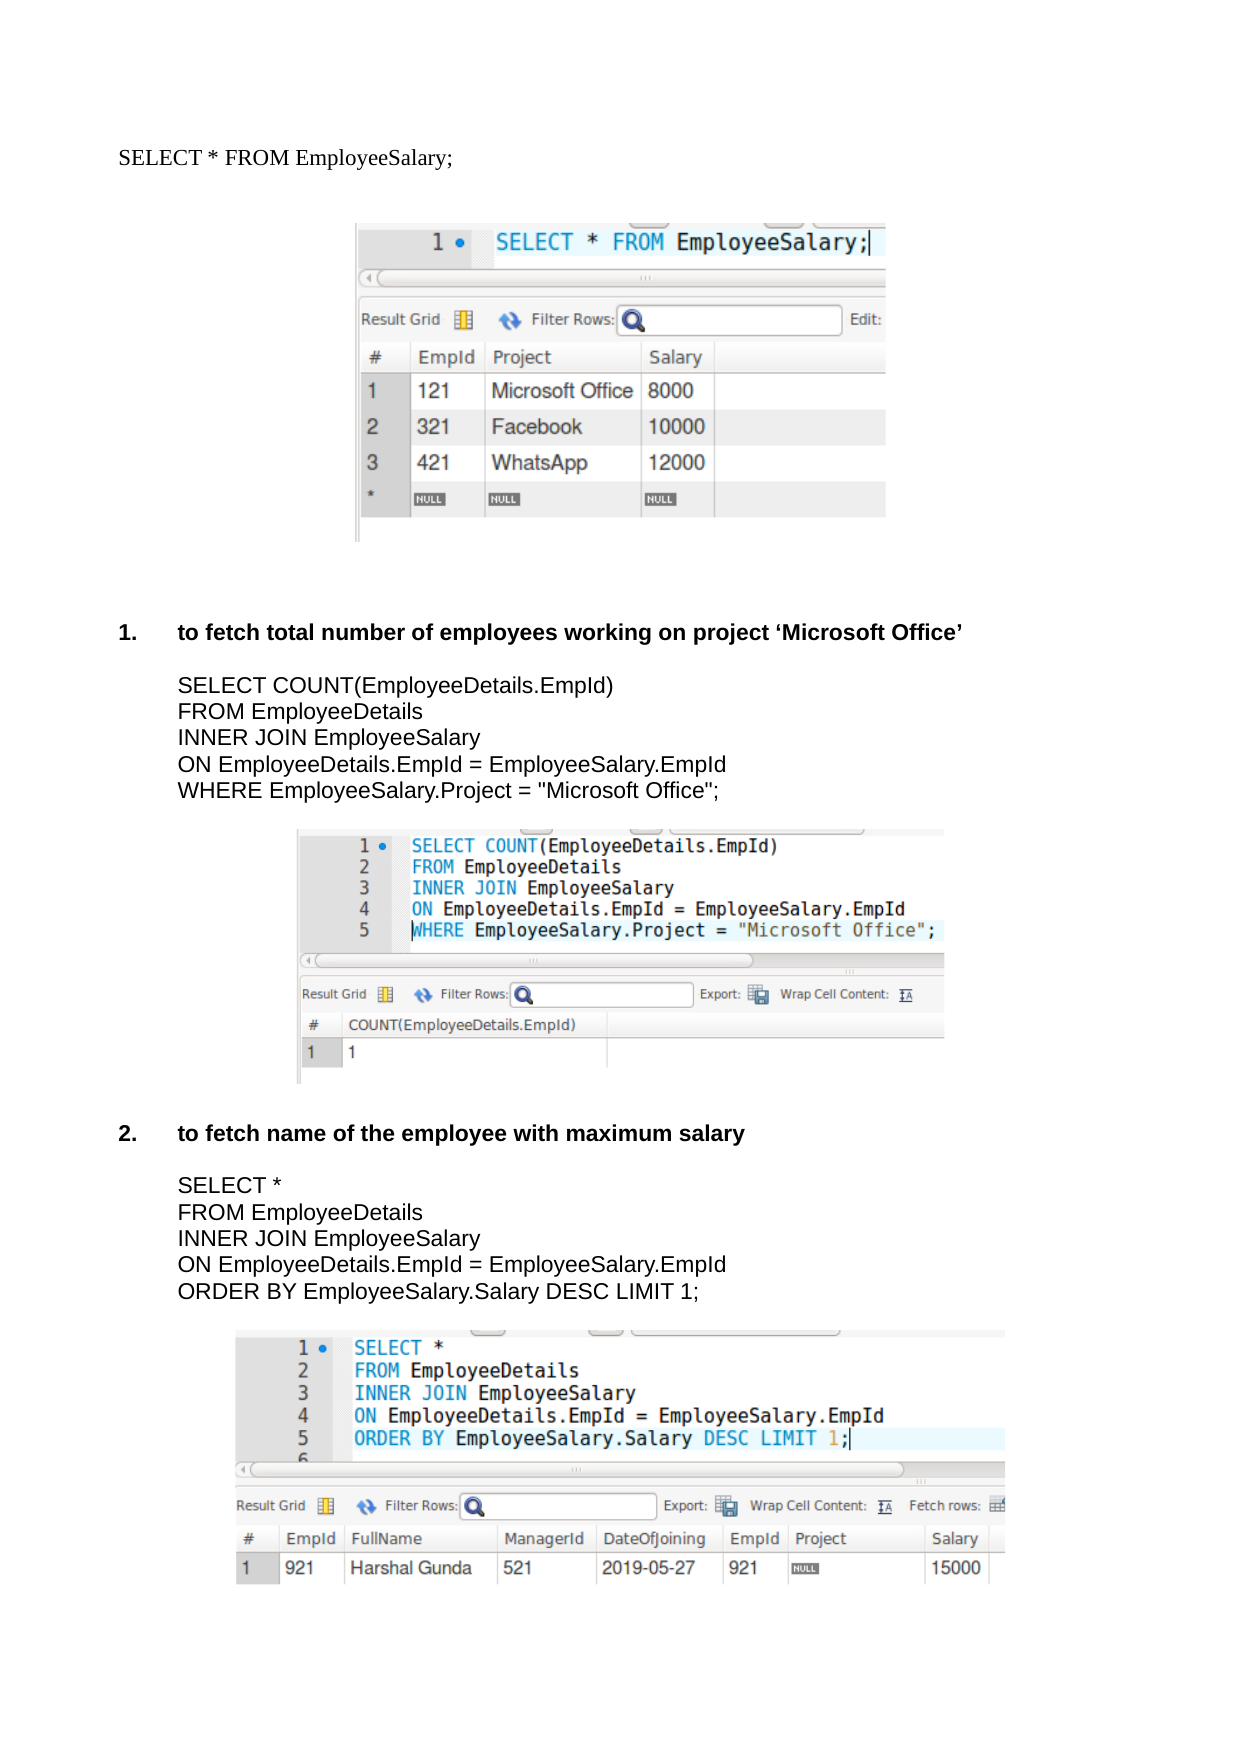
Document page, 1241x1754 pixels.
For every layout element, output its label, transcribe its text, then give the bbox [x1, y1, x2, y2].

list SELECT * [118, 1172, 1122, 1199]
picture [235, 1330, 1005, 1607]
list to fetch name of the employee with maximum salary [118, 1119, 1122, 1146]
list ON EmployeeDetails.EmpId = EmployeeSalary.EmpId [118, 1251, 1122, 1278]
list ON EmployeeDetails.EmpId = EmployeeSalary.EmpId [118, 751, 1122, 777]
list FROM EmployeeDetails [118, 698, 1122, 724]
picture [295, 829, 945, 1084]
list INNER JOIN EmployeeSalary [118, 1225, 1122, 1251]
list INNER JOIN EmployeeSalary [118, 724, 1122, 751]
list to fetch total number of employees working on project ‘Microsoft Office’ [118, 619, 1122, 645]
list FROM EmployeeDetails [118, 1199, 1122, 1225]
list ORDER BY EmployeeSalary.Salary DESC LIMIT 1; [118, 1278, 1122, 1304]
list SELECT COUNT(EmployeeDetails.EmpId) [118, 672, 1122, 698]
list WHERE EmployeeSalary.Project = "Microsoft Office"; [118, 777, 1122, 803]
text SELECT * FROM EmployeeSalary; [118, 144, 1122, 171]
picture [354, 223, 886, 542]
